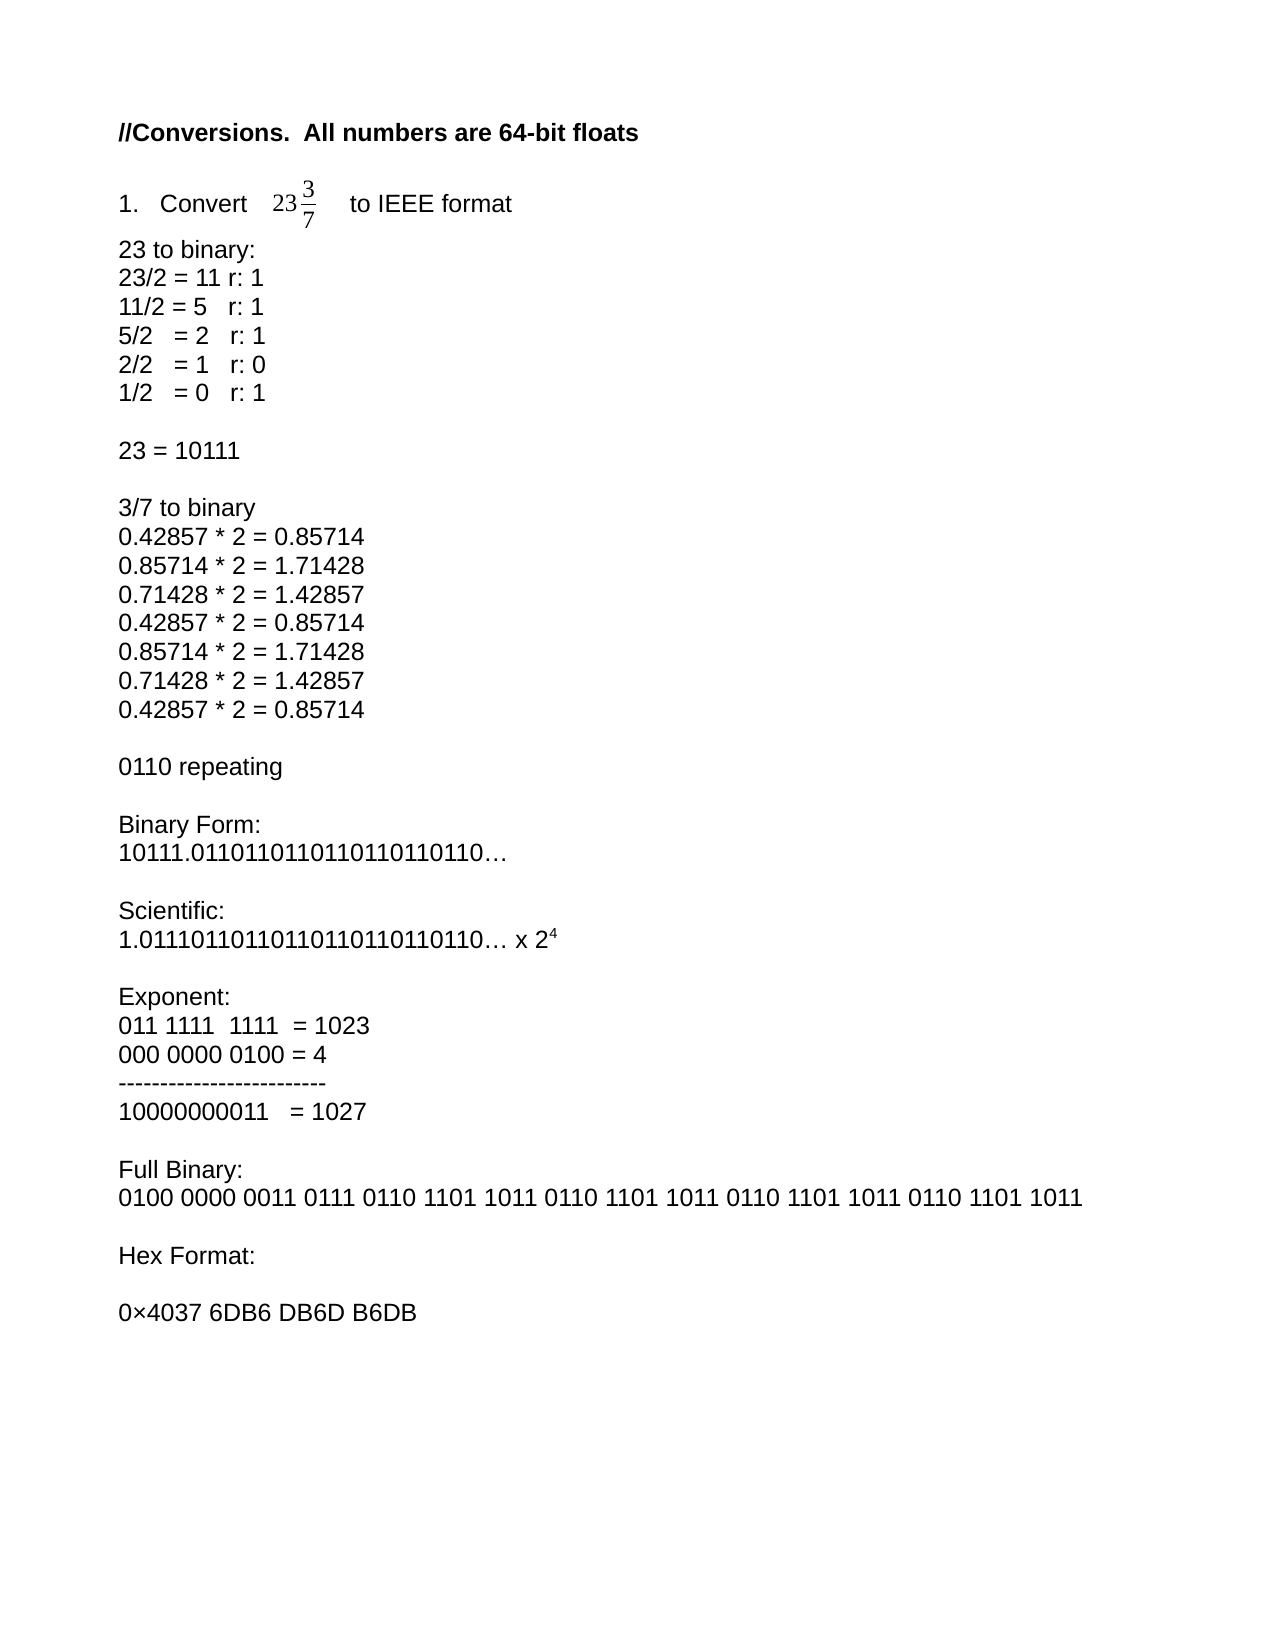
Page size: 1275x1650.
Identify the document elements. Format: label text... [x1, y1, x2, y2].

text 3/7 to binary [118, 493, 1157, 522]
text 000 0000 0100 = 4 [118, 1039, 1157, 1068]
text 1.01110110110110110110110110… x 24 [118, 924, 1157, 953]
text ------------------------- [118, 1068, 1157, 1097]
text 23 to binary: [118, 234, 1157, 263]
text 0.42857 * 2 = 0.85714 [118, 522, 1157, 551]
text //Conversions. All numbers are 64-bit floats [118, 118, 1157, 147]
text 23/2 = 11 r: 1 [118, 263, 1157, 292]
text 0.85714 * 2 = 1.71428 [118, 637, 1157, 666]
text Exponent: [118, 982, 1157, 1011]
text 1. Convert to IEEE format [118, 176, 1157, 234]
text 11/2 = 5 r: 1 [118, 292, 1157, 321]
text Binary Form: [118, 809, 1157, 838]
text 5/2 = 2 r: 1 [118, 321, 1157, 349]
text 011 1111 1111 = 1023 [118, 1011, 1157, 1039]
text 2/2 = 1 r: 0 [118, 349, 1157, 378]
text 10000000011 = 1027 [118, 1097, 1157, 1126]
text Hex Format: [118, 1241, 1157, 1269]
text 0.42857 * 2 = 0.85714 [118, 608, 1157, 637]
text 0×4037 6DB6 DB6D B6DB [118, 1298, 1157, 1327]
text 0110 repeating [118, 752, 1157, 781]
text 0.71428 * 2 = 1.42857 [118, 666, 1157, 694]
text 0.85714 * 2 = 1.71428 [118, 551, 1157, 579]
text 1/2 = 0 r: 1 [118, 378, 1157, 407]
text 0.42857 * 2 = 0.85714 [118, 694, 1157, 723]
text Full Binary: [118, 1154, 1157, 1183]
text 0100 0000 0011 0111 0110 1101 1011 0110 1101 1011 0110 1101 1011 0110 1101 1011 [118, 1183, 1157, 1212]
text Scientific: [118, 896, 1157, 924]
text 23 = 10111 [118, 436, 1157, 464]
text 10111.0110110110110110110110… [118, 838, 1157, 867]
text 0.71428 * 2 = 1.42857 [118, 579, 1157, 608]
